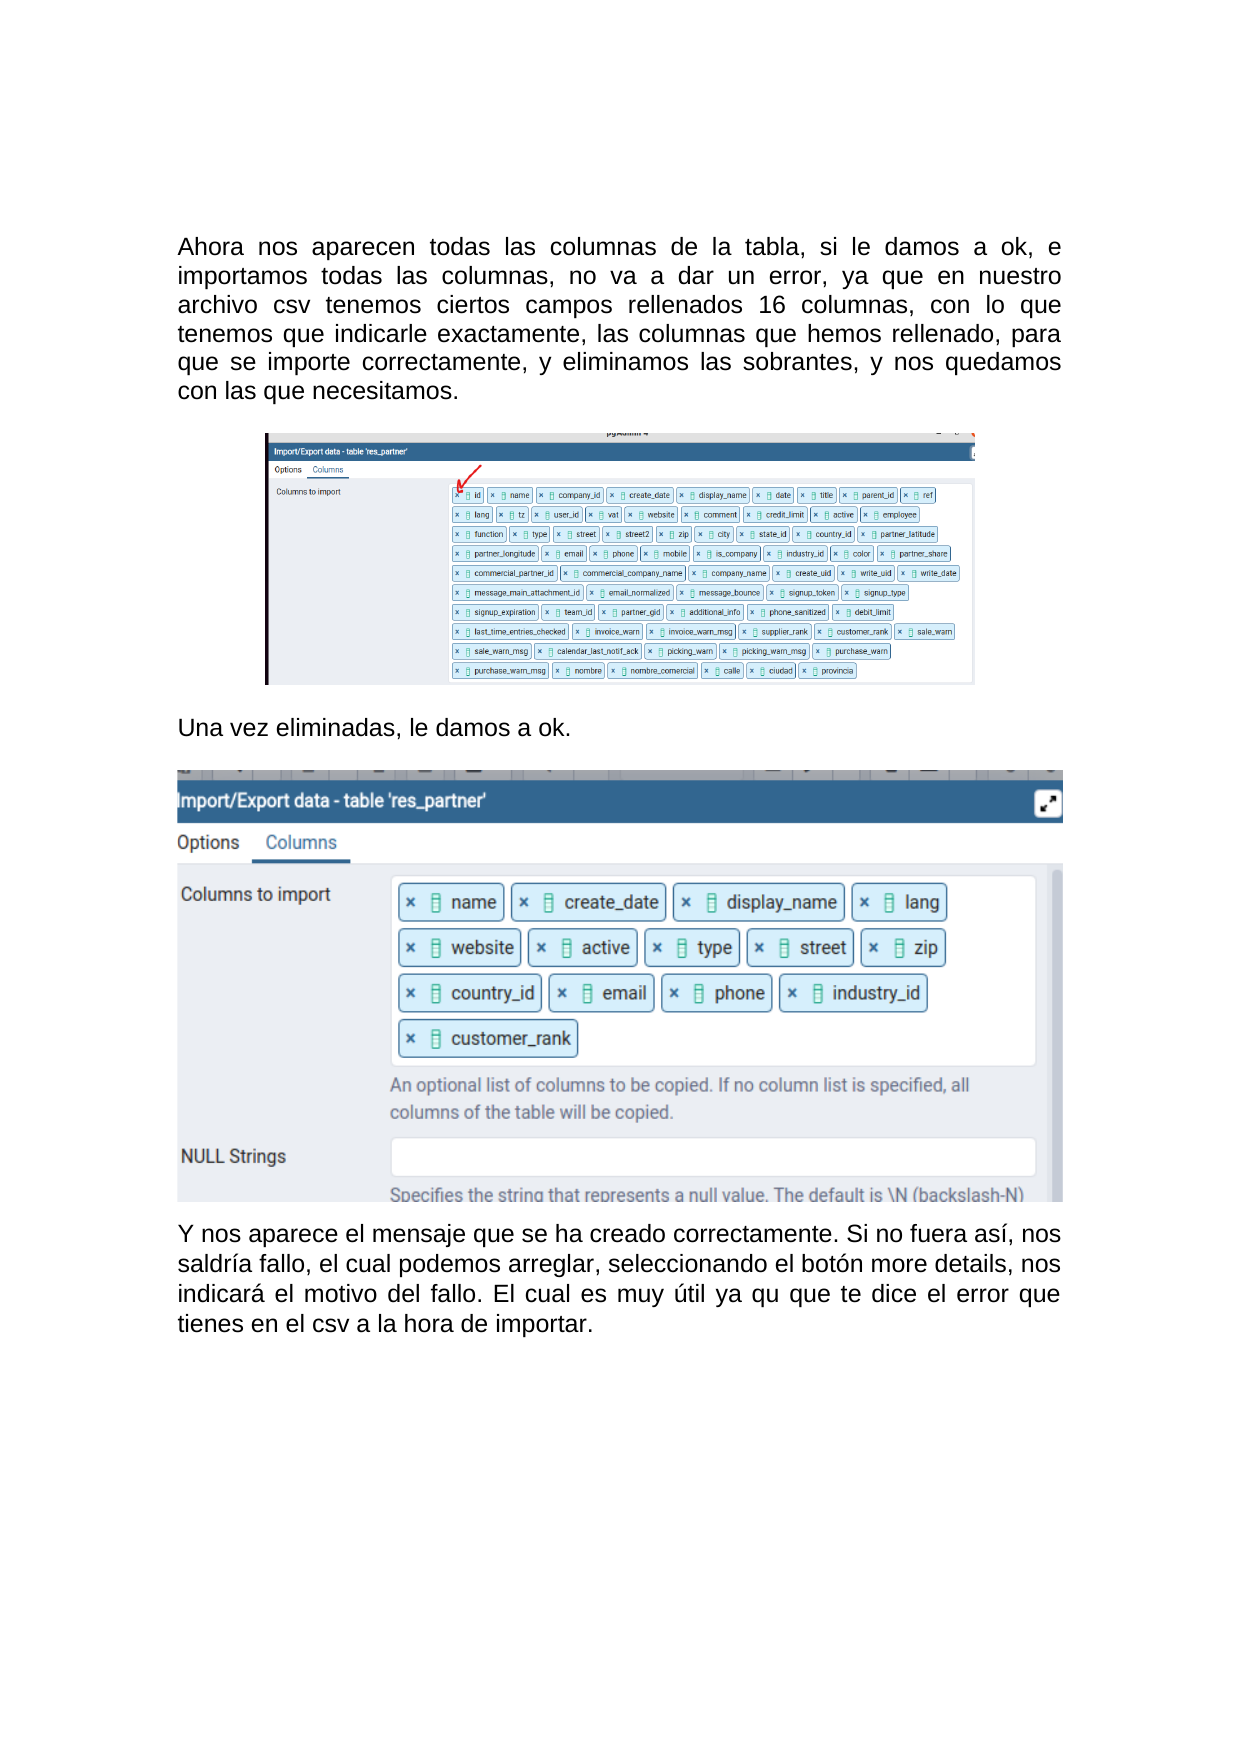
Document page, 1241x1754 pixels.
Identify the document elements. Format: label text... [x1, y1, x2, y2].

text Una vez eliminadas, le damos a ok. [177, 713, 1063, 742]
text Ahora nos aparecen todas las columnas de la tabla, si le damos a ok, e importamos todas las columnas, no va a dar un error, ya que en nuestro archivo csv tenemos ciertos campos rellenados 16 columnas, con lo que tenemos que indicarle exactamente, las columnas que hemos rellenado, para que se importe correctamente, y eliminamos las sobrantes, y nos quedamos con las que necesitamos. [177, 232, 1063, 405]
text Y nos aparece el mensaje que se ha creado correctamente. Si no fuera así, nos saldría fallo, el cual podemos arreglar, seleccionando el botón more details, nos indicará el motivo del fallo. El cual es muy útil ya qu que te dice el error que tienes en el csv a la hora de importar. [177, 1219, 1063, 1337]
